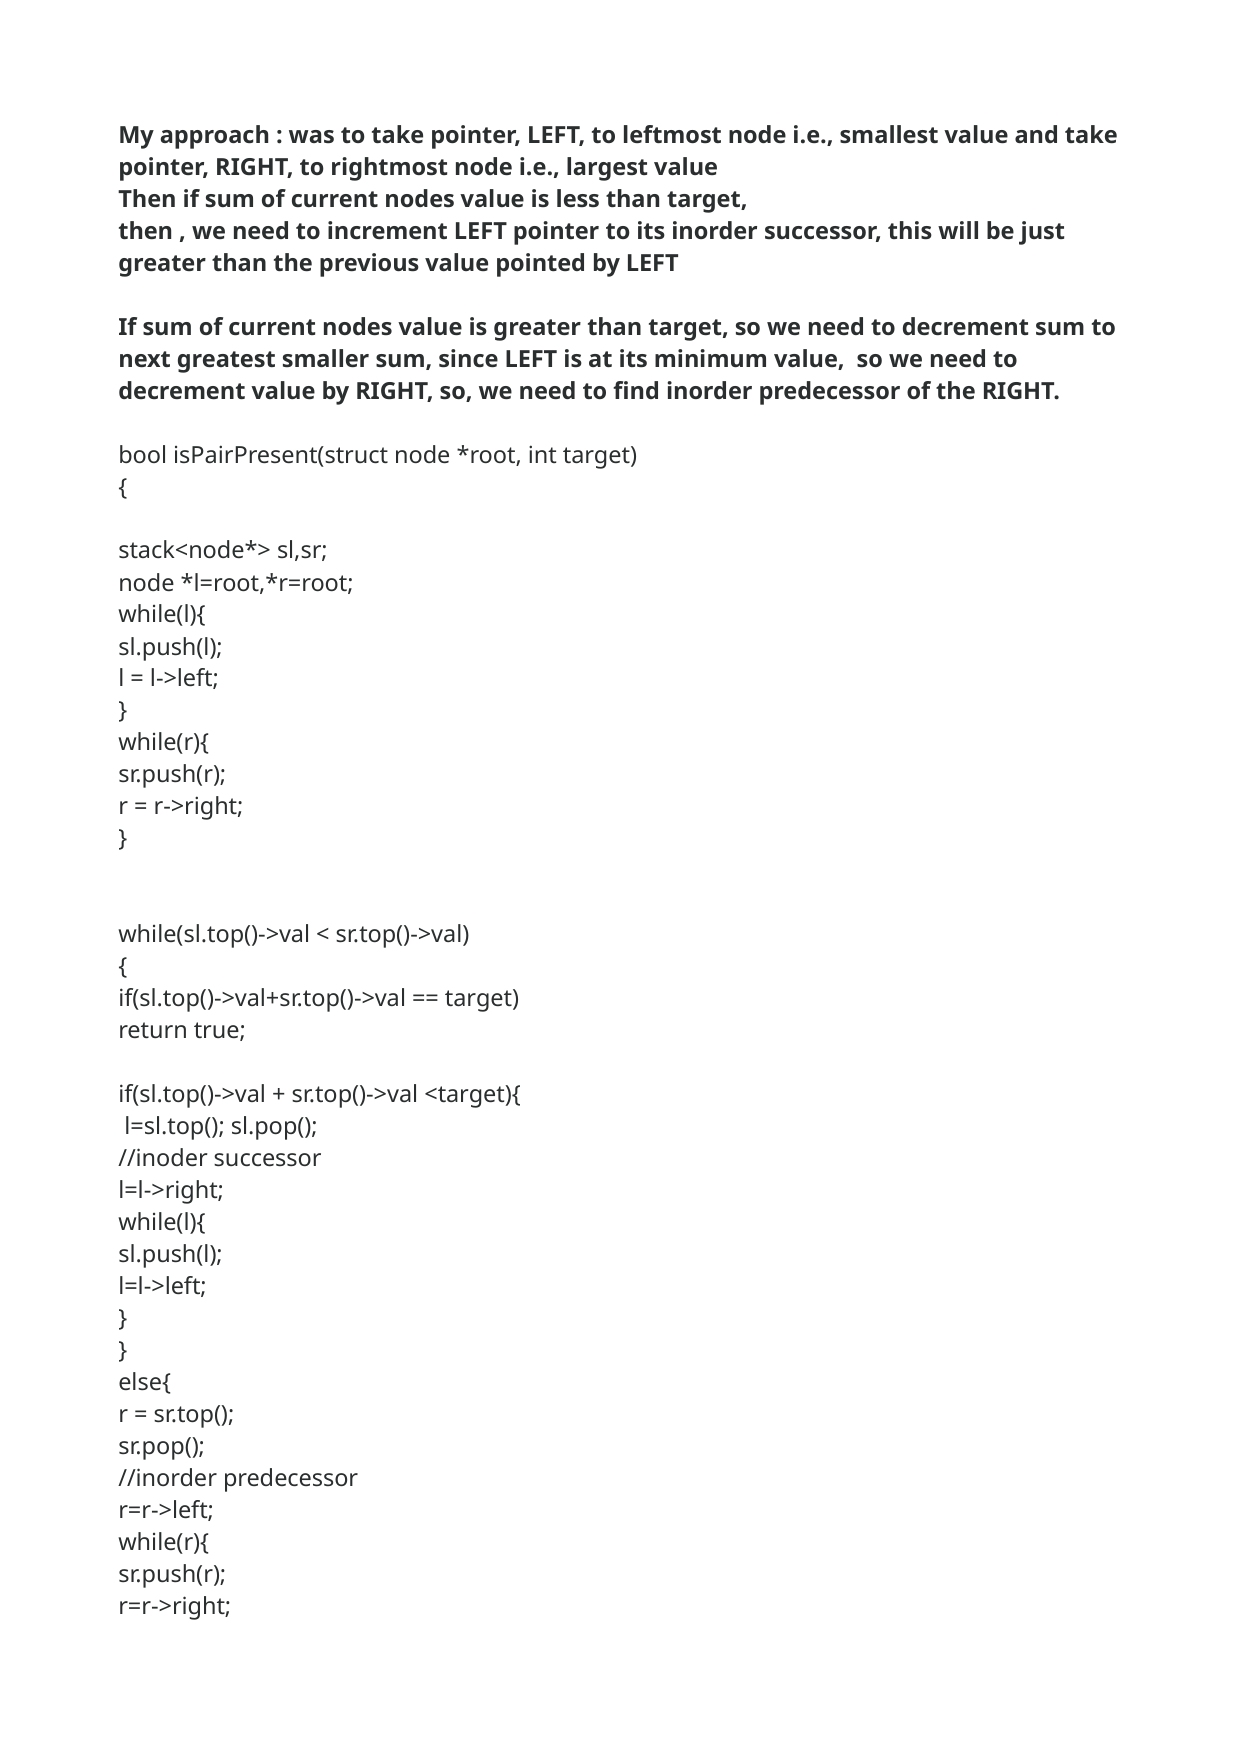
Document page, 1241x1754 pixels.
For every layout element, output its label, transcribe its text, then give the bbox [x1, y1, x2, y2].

text bool isPairPresent(struct node *root, int target) [118, 438, 1122, 470]
text } [118, 1301, 1122, 1333]
text while(sl.top()->val < sr.top()->val) [118, 918, 1122, 949]
text while(r){ [118, 726, 1122, 758]
text l=l->right; [118, 1173, 1122, 1205]
text r = sr.top(); [118, 1397, 1122, 1429]
text If sum of current nodes value is greater than target, so we need to decrement sum to next greatest smaller sum, since LEFT is at its minimum value, so we need to decrement value by RIGHT, so, we need to find inorder predecessor of the RIGHT. [118, 310, 1122, 406]
text else{ [118, 1365, 1122, 1397]
text { [118, 949, 1122, 982]
text sl.push(l); [118, 1237, 1122, 1269]
text r=r->left; [118, 1493, 1122, 1525]
text while(r){ [118, 1525, 1122, 1557]
text Then if sum of current nodes value is less than target, [118, 182, 1122, 214]
text //inorder predecessor [118, 1461, 1122, 1493]
text l = l->left; [118, 662, 1122, 694]
text node *l=root,*r=root; [118, 566, 1122, 598]
text if(sl.top()->val+sr.top()->val == target) [118, 982, 1122, 1013]
text } [118, 822, 1122, 854]
text } [118, 1333, 1122, 1365]
text l=sl.top(); sl.pop(); [118, 1109, 1122, 1141]
text r = r->right; [118, 790, 1122, 822]
text while(l){ [118, 1205, 1122, 1237]
text } [118, 694, 1122, 726]
text sr.push(r); [118, 758, 1122, 790]
text l=l->left; [118, 1269, 1122, 1301]
text if(sl.top()->val + sr.top()->val <target){ [118, 1077, 1122, 1109]
text My approach : was to take pointer, LEFT, to leftmost node i.e., smallest value and take pointer, RIGHT, to rightmost node i.e., largest value [118, 118, 1122, 182]
text sr.pop(); [118, 1429, 1122, 1461]
text stack<node*> sl,sr; [118, 534, 1122, 566]
text //inoder successor [118, 1141, 1122, 1173]
text r=r->right; [118, 1589, 1122, 1621]
text sr.push(r); [118, 1557, 1122, 1589]
text sl.push(l); [118, 630, 1122, 662]
text { [118, 470, 1122, 502]
text then , we need to increment LEFT pointer to its inorder successor, this will be just greater than the previous value pointed by LEFT [118, 214, 1122, 278]
text return true; [118, 1013, 1122, 1046]
text while(l){ [118, 598, 1122, 630]
